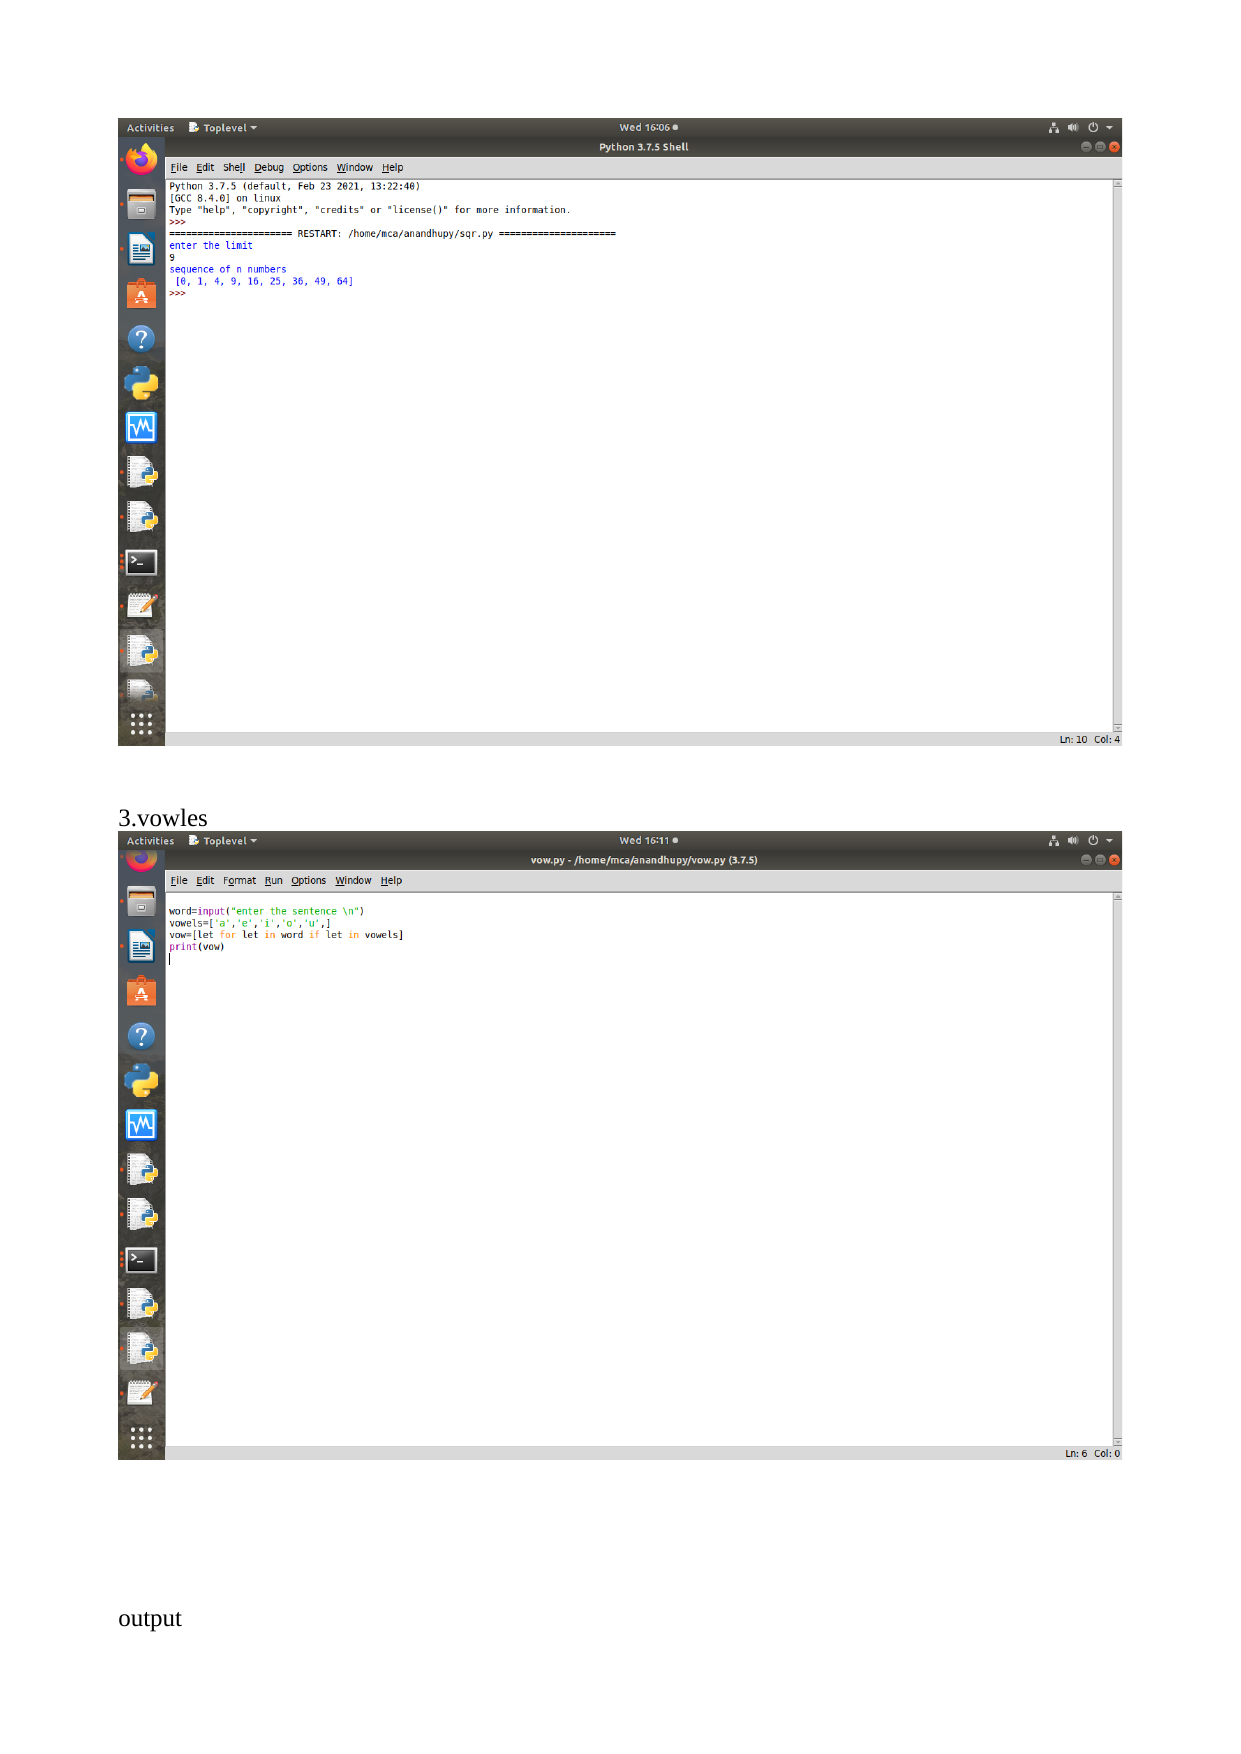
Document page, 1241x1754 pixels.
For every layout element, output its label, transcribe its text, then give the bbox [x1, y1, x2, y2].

text 3.vowles [118, 803, 1122, 831]
text output [118, 1603, 1122, 1632]
picture [118, 118, 1123, 746]
picture [118, 831, 1123, 1460]
